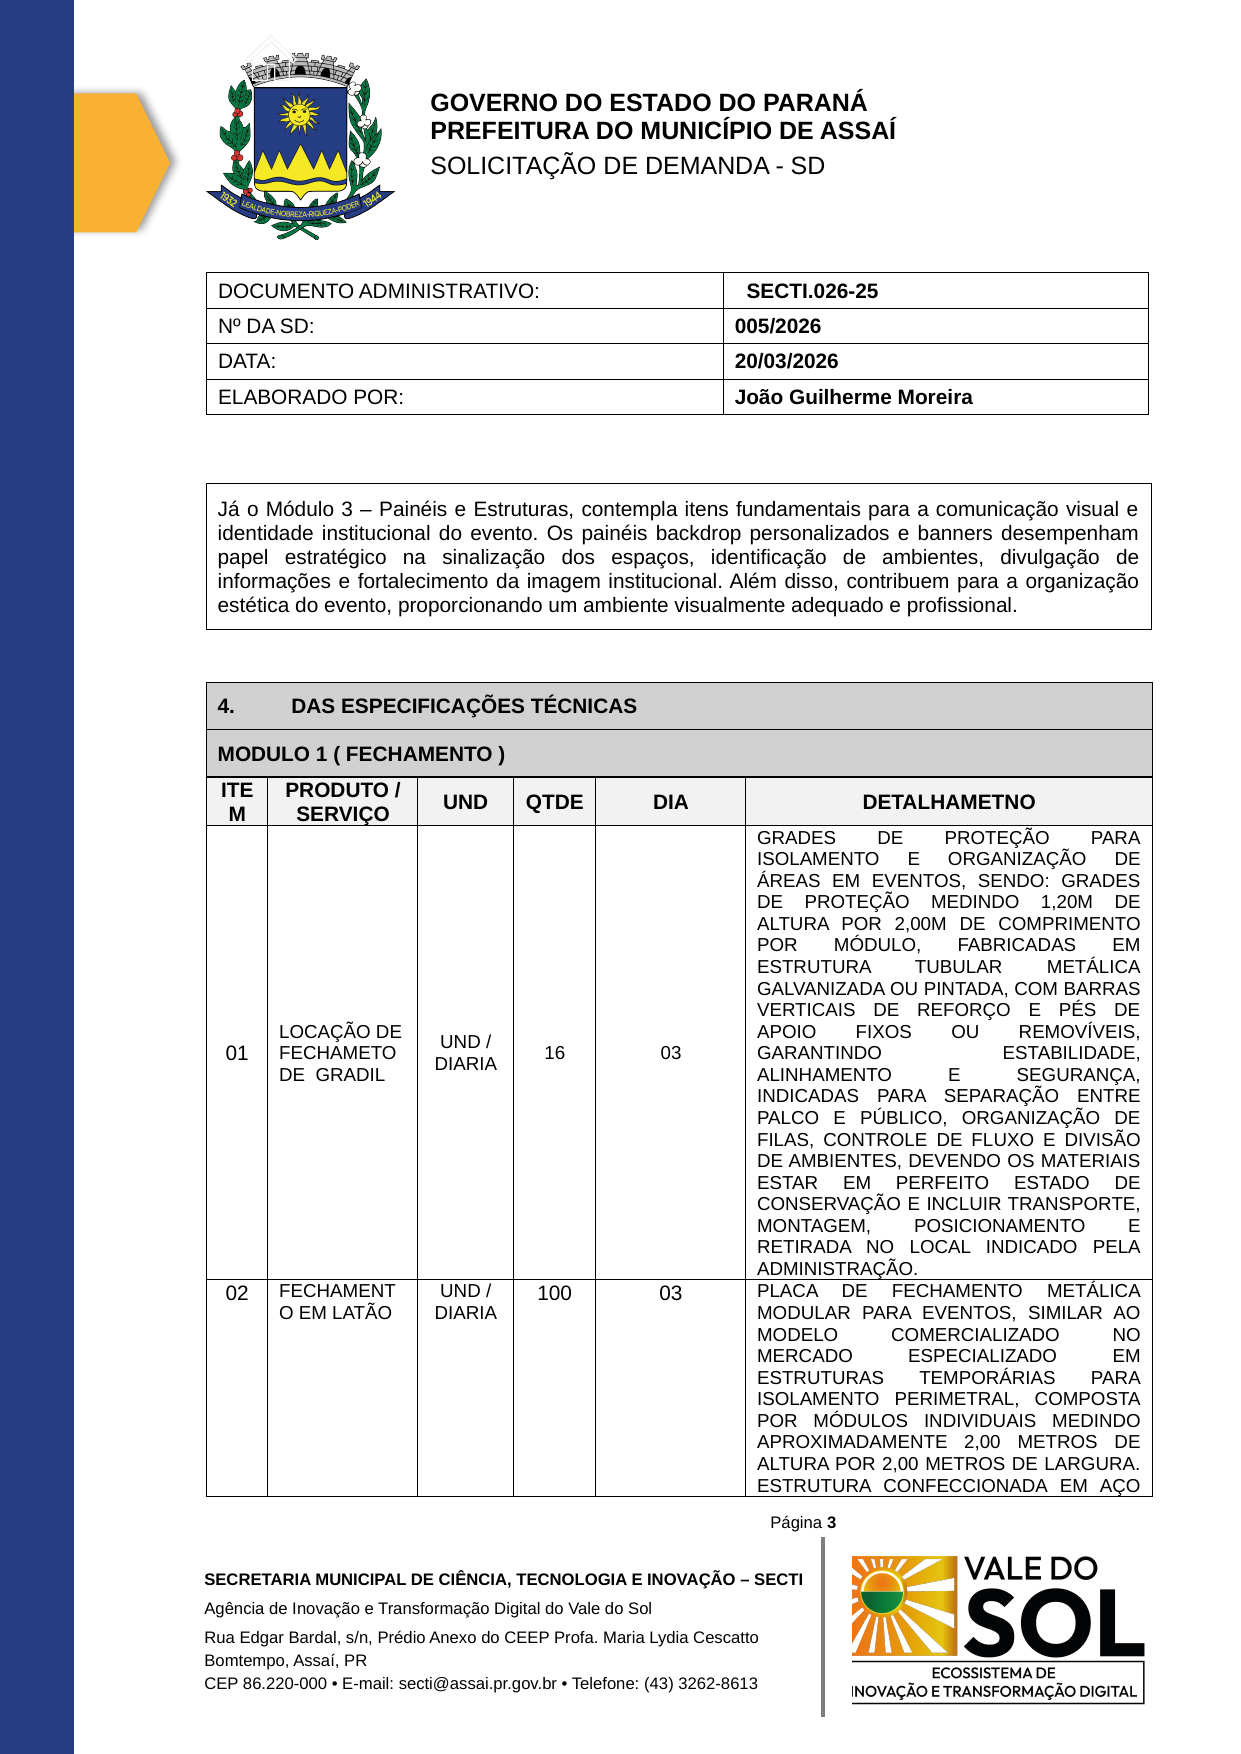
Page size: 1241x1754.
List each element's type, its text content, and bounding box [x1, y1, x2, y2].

table_cell ITEM [207, 778, 267, 825]
picture [248, 47, 263, 60]
table_cell 03 [596, 1280, 745, 1493]
table_cell GRADES DE PROTEÇÃO PARA ISOLAMENTO E ORGANIZAÇÃO DE ÁREAS EM EVENTOS, SENDO: GRADES DE PROTEÇÃO MEDINDO 1,20M DE ALTURA POR 2,00M DE COMPRIMENTO POR MÓDULO, FABRICADAS EM ESTRUTURA TUBULAR METÁLICA GALVANIZADA OU PINTADA, COM BARRAS VERTICAIS DE REFORÇO E PÉS DE APOIO FIXOS OU REMOVÍVEIS, GARANTINDO ESTABILIDADE, ALINHAMENTO E SEGURANÇA, INDICADAS PARA SEPARAÇÃO ENTRE PALCO E PÚBLICO, ORGANIZAÇÃO DE FILAS, CONTROLE DE FLUXO E DIVISÃO DE AMBIENTES, DEVENDO OS MATERIAIS ESTAR EM PERFEITO ESTADO DE CONSERVAÇÃO E INCLUIR TRANSPORTE, MONTAGEM, POSICIONAMENTO E RETIRADA NO LOCAL INDICADO PELA ADMINISTRAÇÃO. [746, 826, 1152, 1279]
table_cell UND / DIARIA [418, 826, 513, 1279]
table_cell 02 [207, 1280, 267, 1493]
table_cell UND [418, 778, 513, 825]
picture [203, 47, 398, 246]
table_cell PLACA DE FECHAMENTO METÁLICA MODULAR PARA EVENTOS, SIMILAR AO MODELO COMERCIALIZADO NO MERCADO ESPECIALIZADO EM ESTRUTURAS TEMPORÁRIAS PARA ISOLAMENTO PERIMETRAL, COMPOSTA POR MÓDULOS INDIVIDUAIS MEDINDO APROXIMADAMENTE 2,00 METROS DE ALTURA POR 2,00 METROS DE LARGURA. ESTRUTURA CONFECCIONADA EM AÇO [746, 1280, 1152, 1496]
picture [254, 47, 288, 79]
table_cell LOCAÇÃO DE FECHAMETO DE GRADIL [268, 826, 417, 1279]
table_cell QTDE [514, 778, 595, 825]
table_cell Já o Módulo 3 – Painéis e Estruturas, contempla itens fundamentais para a comunicação visual e identidade institucional do evento. Os painéis backdrop personalizados e banners desempenham papel estratégico na sinalização dos espaços, identificação de ambientes, divulgação de informações e fortalecimento da imagem institucional. Além disso, contribuem para a organização estética do evento, proporcionando um ambiente visualmente adequado e profissional. [207, 484, 1151, 629]
table_cell PRODUTO / SERVIÇO [268, 778, 417, 825]
table_cell UND / DIARIA [418, 1280, 513, 1493]
table_cell DIA [596, 778, 745, 825]
table_cell FECHAMENTO EM LATÃO [268, 1280, 417, 1493]
table_cell 100 [514, 1280, 595, 1493]
table_cell DETALHAMETNO [746, 778, 1152, 825]
table_cell MODULO 1 ( FECHAMENTO ) [207, 730, 1152, 776]
table_header DAS ESPECIFICAÇÕES TÉCNICAS [207, 683, 1152, 729]
table_cell 16 [514, 826, 595, 1279]
picture [279, 47, 294, 60]
table_cell 03 [596, 826, 745, 1279]
table_cell 01 [207, 826, 267, 1279]
picture [852, 1550, 1150, 1713]
